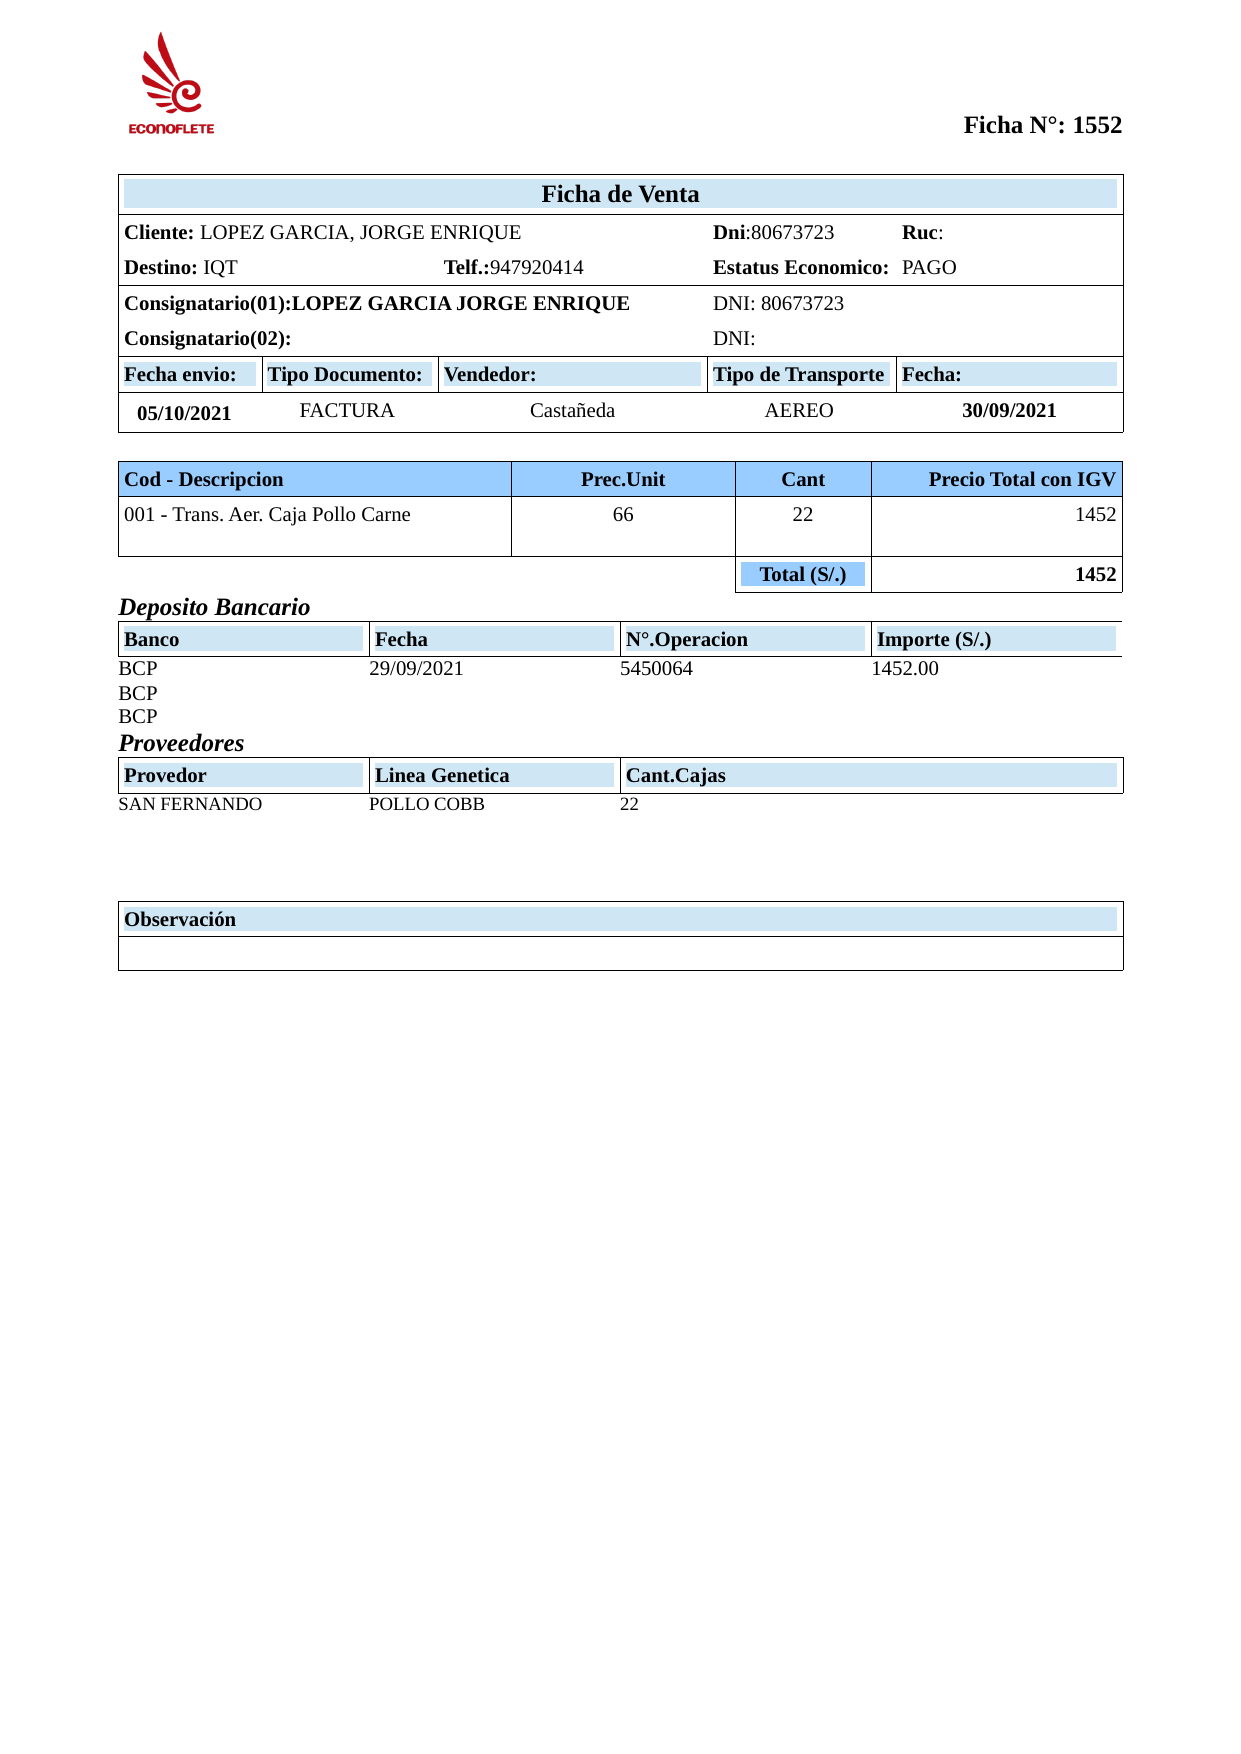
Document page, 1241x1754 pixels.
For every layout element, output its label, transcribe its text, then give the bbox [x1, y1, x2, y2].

table_header Fecha [370, 622, 620, 656]
table_cell FACTURA [262, 393, 438, 432]
table_cell [369, 705, 620, 728]
table_cell BCP [118, 680, 369, 704]
table_cell 001 - Trans. Aer. Caja Pollo Carne [119, 497, 511, 556]
table_cell Dni:80673723 [707, 215, 896, 249]
table_cell Fecha: [897, 357, 1123, 392]
table_cell Cliente: LOPEZ GARCIA, JORGE ENRIQUE [119, 215, 707, 249]
table_cell [369, 680, 620, 704]
table_cell [369, 815, 620, 836]
table_cell 05/10/2021 [119, 393, 262, 432]
table_cell PAGO [896, 249, 1123, 285]
table_cell 22 [736, 497, 871, 556]
table_cell [118, 879, 369, 901]
table_cell [620, 836, 1123, 858]
table_cell Tipo Documento: [263, 357, 438, 392]
table_header Observación [119, 902, 1123, 936]
table_header Banco [119, 622, 369, 656]
table_cell [871, 680, 1122, 704]
picture [118, 31, 225, 134]
table_header Ficha de Venta [119, 175, 1123, 214]
table_cell [118, 557, 511, 592]
table_header Prec.Unit [512, 462, 735, 496]
table_cell 1452 [872, 497, 1122, 556]
table_cell 22 [620, 794, 1123, 814]
table_cell Consignatario(02): [119, 321, 707, 356]
table_cell [620, 858, 1123, 879]
table_cell [511, 557, 735, 592]
table_cell [620, 705, 871, 728]
table_cell BCP [118, 657, 369, 680]
table_cell Estatus Economico: [707, 249, 896, 285]
table_cell [118, 858, 369, 879]
table_cell DNI: [707, 321, 1123, 356]
table_cell Ruc: [896, 215, 1123, 249]
table_cell [369, 858, 620, 879]
table_cell 1452.00 [871, 657, 1122, 680]
table_cell Destino: IQT [119, 249, 438, 285]
table_cell SAN FERNANDO [118, 794, 369, 814]
table_header Cod - Descripcion [119, 462, 511, 496]
table_header N°.Operacion [621, 622, 871, 656]
table_header Cant [736, 462, 871, 496]
table_cell Telf.:947920414 [438, 249, 707, 285]
table_cell BCP [118, 705, 369, 728]
table_cell Consignatario(01):LOPEZ GARCIA JORGE ENRIQUE [119, 286, 707, 321]
table_cell Fecha envio: [119, 357, 262, 392]
table_cell 29/09/2021 [369, 657, 620, 680]
table_cell [369, 836, 620, 858]
table_header Provedor [119, 758, 369, 793]
table_cell Castañeda [438, 393, 707, 432]
table_cell Tipo de Transporte [708, 357, 896, 392]
table_cell [118, 836, 369, 858]
table_cell 30/09/2021 [896, 393, 1123, 432]
table_cell 1452 [872, 557, 1122, 592]
table_cell Vendedor: [439, 357, 707, 392]
table_cell 5450064 [620, 657, 871, 680]
text Proveedores [118, 728, 1122, 757]
table_cell [620, 879, 1123, 901]
table_cell [620, 680, 871, 704]
table_cell [620, 815, 1123, 836]
text Deposito Bancario [118, 592, 1122, 621]
table_cell POLLO COBB [369, 794, 620, 814]
table_header Linea Genetica [370, 758, 620, 793]
table_cell DNI: 80673723 [707, 286, 1123, 321]
table_cell Total (S/.) [736, 557, 871, 592]
table_cell [119, 937, 1123, 969]
table_cell AEREO [707, 393, 896, 432]
table_cell 66 [512, 497, 735, 556]
table_header Cant.Cajas [621, 758, 1123, 793]
table_cell [871, 705, 1122, 728]
table_header Precio Total con IGV [872, 462, 1122, 496]
table_header Importe (S/.) [872, 622, 1122, 656]
table_cell [369, 879, 620, 901]
table_cell [118, 815, 369, 836]
